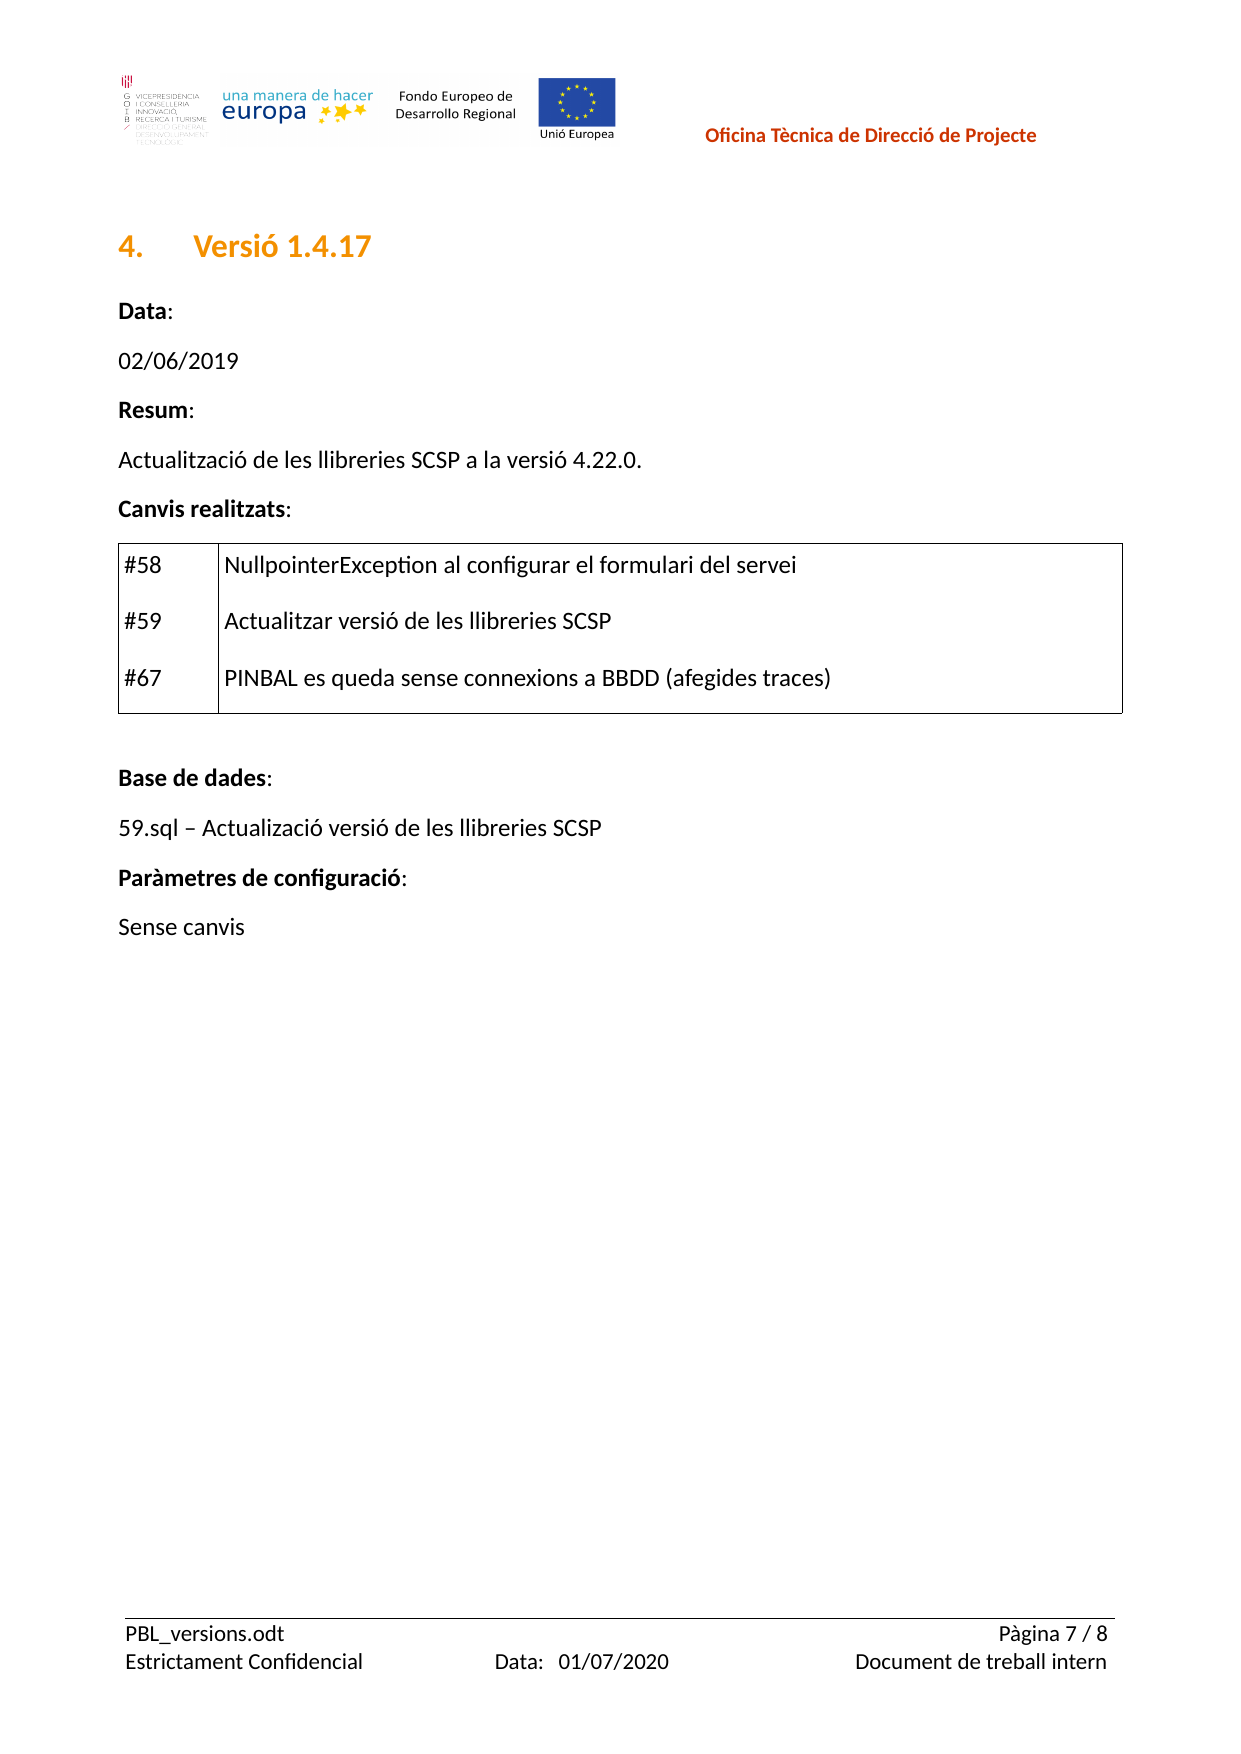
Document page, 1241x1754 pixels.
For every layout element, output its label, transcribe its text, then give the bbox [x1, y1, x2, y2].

text 02/06/2019 [118, 345, 1122, 375]
text Sense canvis [118, 911, 1122, 942]
subtitle Versió 1.4.17 [118, 225, 1122, 266]
table_cell PINBAL es queda sense connexions a BBDD (afegides traces) [219, 656, 1122, 713]
table_cell #67 [119, 656, 218, 713]
table_cell #59 [119, 600, 218, 656]
text Paràmetres de configuració: [118, 862, 1122, 892]
picture [219, 73, 621, 147]
text Actualització de les llibreries SCSP a la versió 4.22.0. [118, 444, 1122, 474]
text Resum: [118, 394, 1122, 425]
picture [118, 73, 213, 147]
table_header NullpointerException al configurar el formulari del servei [219, 544, 1122, 600]
table_header #58 [119, 544, 218, 600]
text Base de dades: [118, 763, 1122, 793]
text Canvis realitzats: [118, 493, 1122, 524]
table_cell Actualitzar versió de les llibreries SCSP [219, 600, 1122, 656]
text 59.sql – Actualizació versió de les llibreries SCSP [118, 812, 1122, 843]
text Data: [118, 295, 1122, 326]
